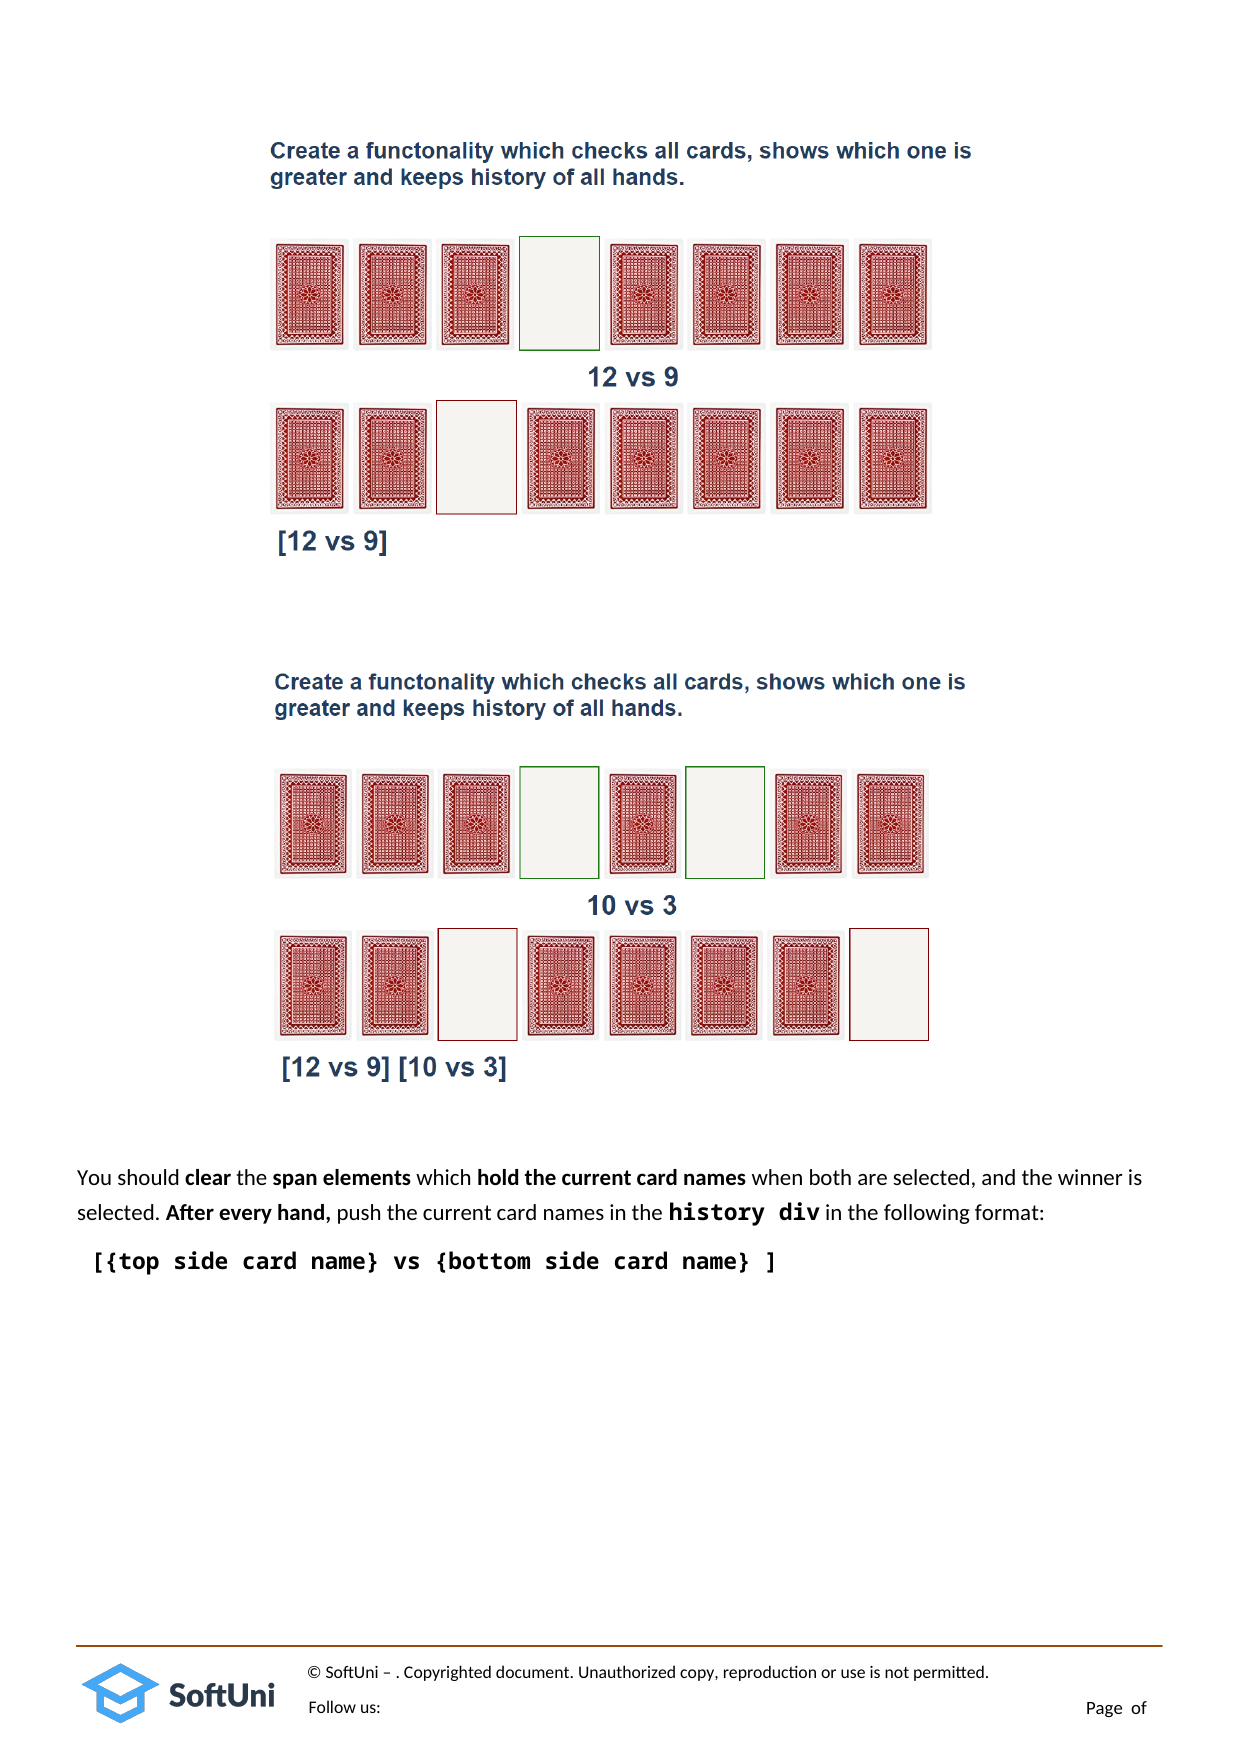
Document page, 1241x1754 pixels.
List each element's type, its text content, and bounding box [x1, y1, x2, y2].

picture [128, 630, 1112, 1147]
text [{top side card name} vs {bottom side card name} ] [77, 1244, 1163, 1276]
text You should clear the span elements which hold the current card names when both are selected, and the winner is selected. After every hand, push the current card names in the history div in the following format: [77, 1163, 1163, 1227]
picture [133, 95, 1107, 614]
picture [75, 1658, 281, 1729]
